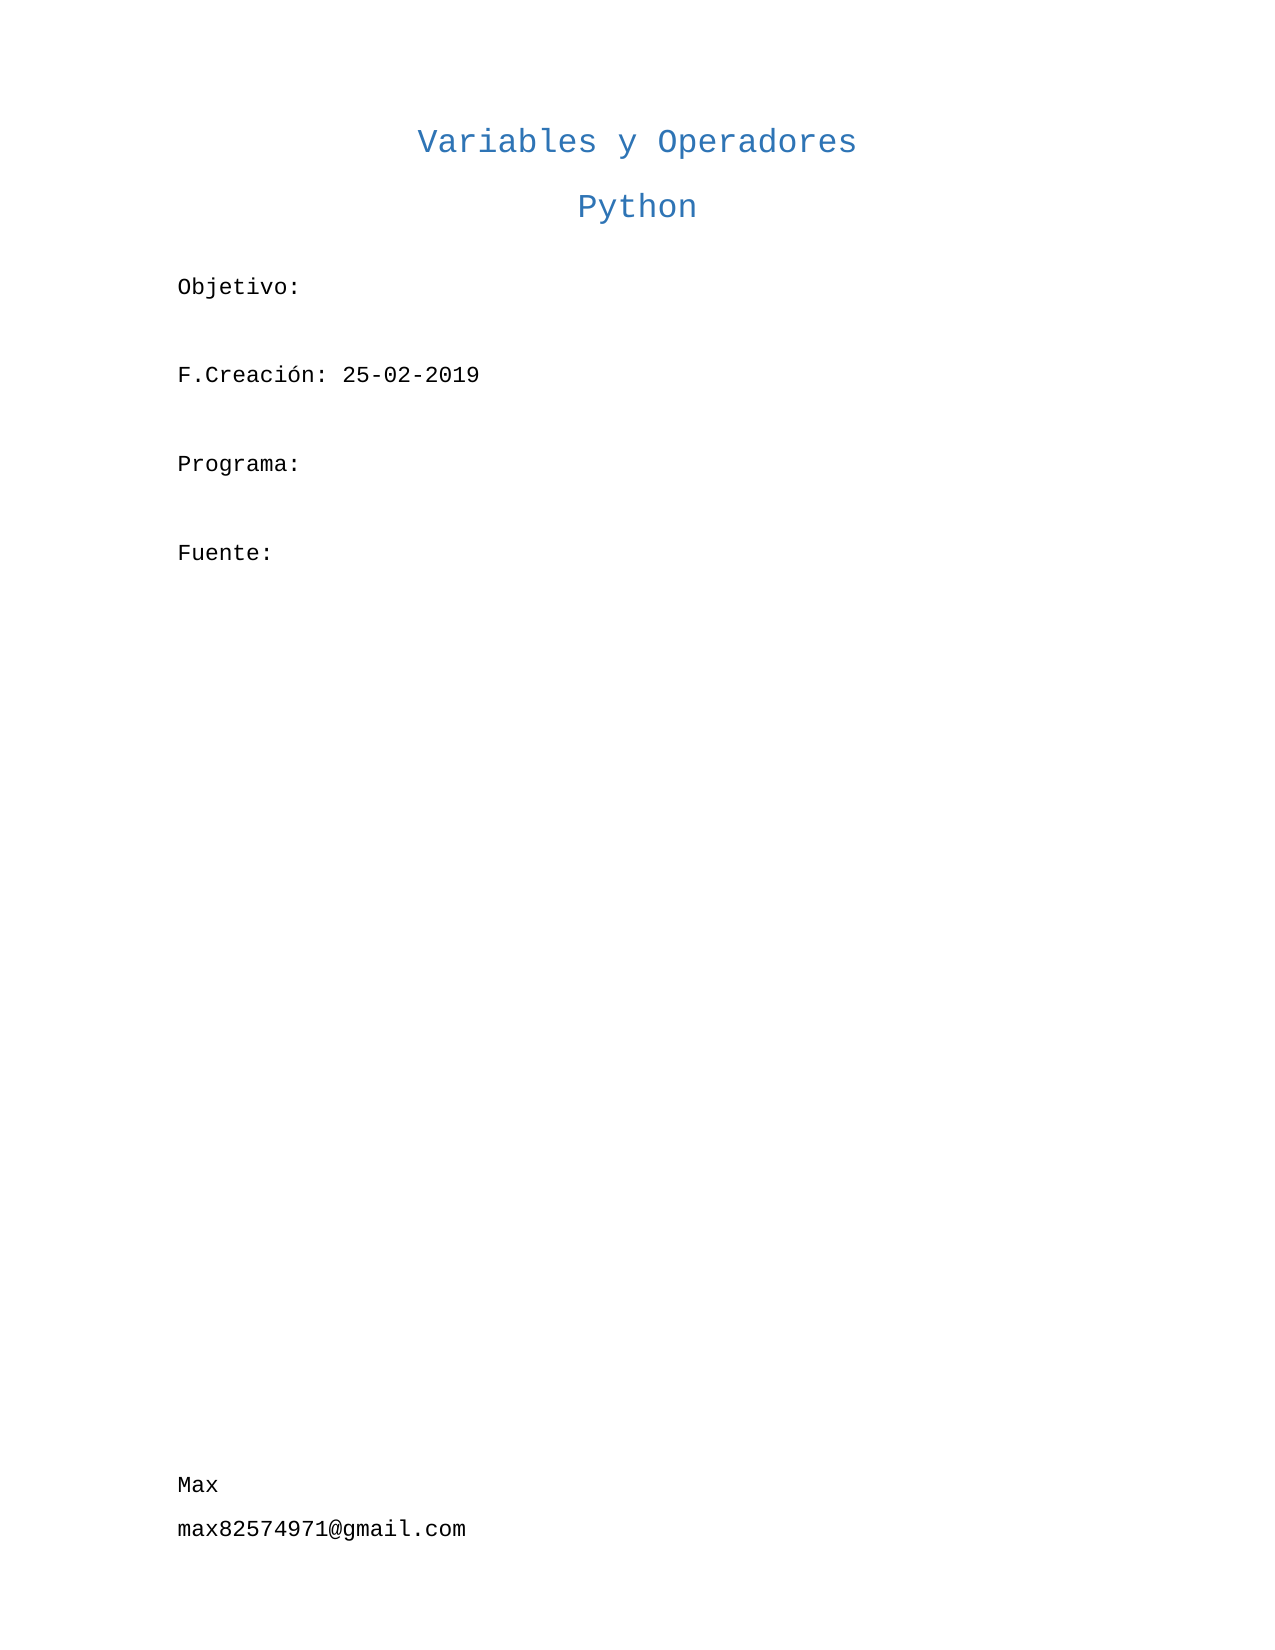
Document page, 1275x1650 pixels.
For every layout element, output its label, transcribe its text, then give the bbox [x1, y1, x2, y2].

text Fuente: [177, 541, 1098, 567]
text F.Creación: 25-02-2019 [177, 364, 1098, 390]
text Programa: [177, 452, 1098, 478]
text Objetivo: [177, 275, 1098, 301]
text Max [177, 1473, 1098, 1499]
subtitle Variables y Operadores [177, 125, 1098, 163]
subtitle Python [177, 190, 1098, 228]
text max82574971@gmail.com [177, 1517, 1098, 1543]
